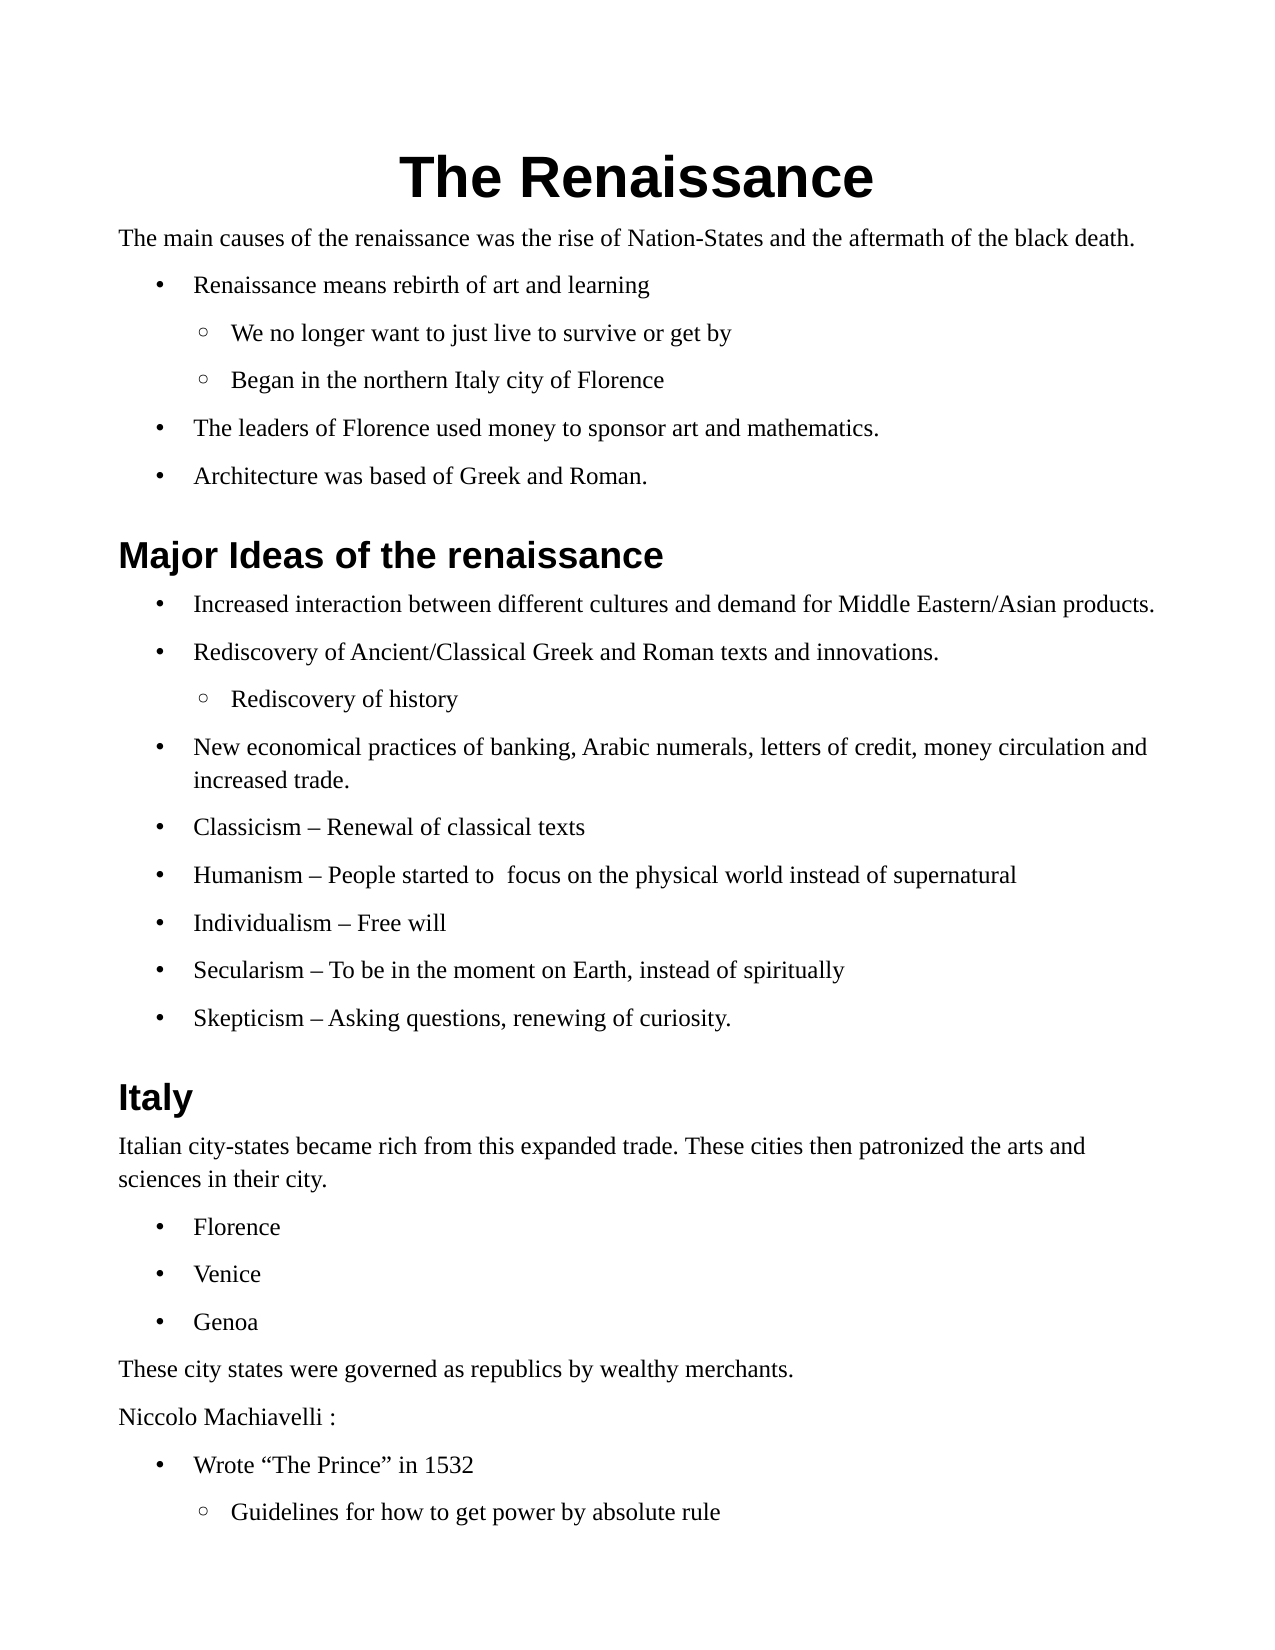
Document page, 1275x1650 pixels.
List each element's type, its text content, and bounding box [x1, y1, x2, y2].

list Wrote “The Prince” in 1532 [156, 1450, 1157, 1478]
list We no longer want to just live to survive or get by [193, 318, 1157, 347]
title The Renaissance [118, 143, 1157, 210]
list Classicism – Renewal of classical texts [156, 812, 1157, 841]
list New economical practices of banking, Arabic numerals, letters of credit, money circulation and increased trade. [156, 732, 1157, 793]
subtitle Major Ideas of the renaissance [118, 533, 1157, 576]
list Renaissance means rebirth of art and learning [156, 270, 1157, 299]
list The leaders of Florence used money to sponsor art and mathematics. [156, 413, 1157, 442]
list Architecture was based of Greek and Roman. [156, 461, 1157, 489]
list Venice [156, 1259, 1157, 1288]
subtitle Italy [118, 1075, 1157, 1118]
text The main causes of the renaissance was the rise of Nation-States and the aftermath of the black death. [118, 223, 1157, 251]
list Skepticism – Asking questions, renewing of curiosity. [156, 1003, 1157, 1032]
list Began in the northern Italy city of Florence [193, 366, 1157, 394]
text These city states were governed as republics by wealthy merchants. [118, 1354, 1157, 1383]
list Rediscovery of Ancient/Classical Greek and Roman texts and innovations. [156, 637, 1157, 665]
list Genoa [156, 1307, 1157, 1336]
text Italian city-states became rich from this expanded trade. These cities then patronized the arts and sciences in their city. [118, 1131, 1157, 1193]
list Humanism – People started to focus on the physical world instead of supernatural [156, 860, 1157, 889]
text Niccolo Machiavelli : [118, 1402, 1157, 1431]
list Secularism – To be in the moment on Earth, instead of spiritually [156, 955, 1157, 984]
list Guidelines for how to get power by absolute rule [193, 1497, 1157, 1526]
list Florence [156, 1212, 1157, 1240]
list Individualism – Free will [156, 908, 1157, 936]
list Increased interaction between different cultures and demand for Middle Eastern/Asian products. [156, 589, 1157, 618]
list Rediscovery of history [193, 684, 1157, 713]
